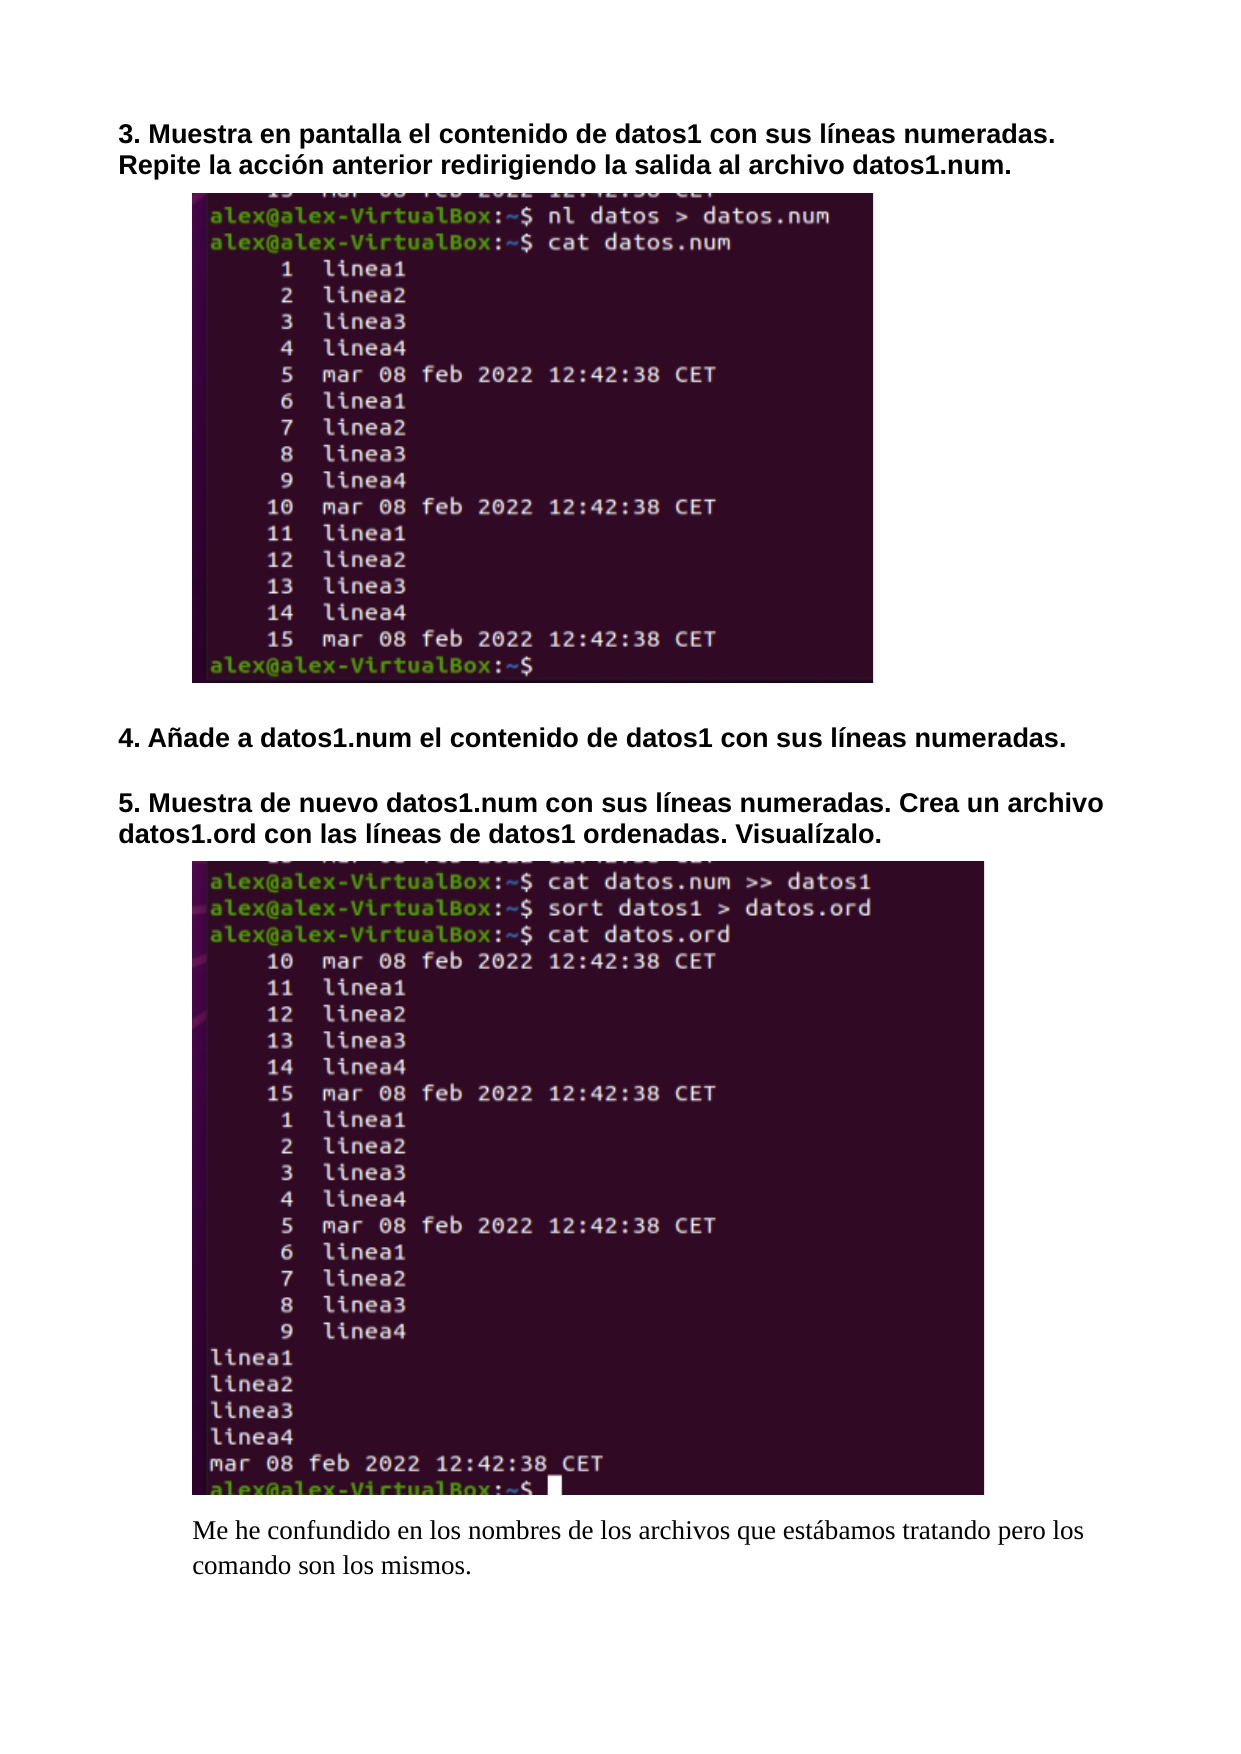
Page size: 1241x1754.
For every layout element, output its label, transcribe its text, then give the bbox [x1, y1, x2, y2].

picture [192, 861, 985, 1495]
text Me he confundido en los nombres de los archivos que estábamos tratando pero los comando son los mismos. [192, 1514, 1122, 1581]
subtitle 5. Muestra de nuevo datos1.num con sus líneas numeradas. Crea un archivo datos1.ord con las líneas de datos1 ordenadas. Visualízalo. [118, 787, 1122, 849]
picture [192, 193, 874, 683]
subtitle 3. Muestra en pantalla el contenido de datos1 con sus líneas numeradas. Repite la acción anterior redirigiendo la salida al archivo datos1.num. [118, 118, 1122, 181]
subtitle 4. Añade a datos1.num el contenido de datos1 con sus líneas numeradas. [118, 722, 1122, 753]
